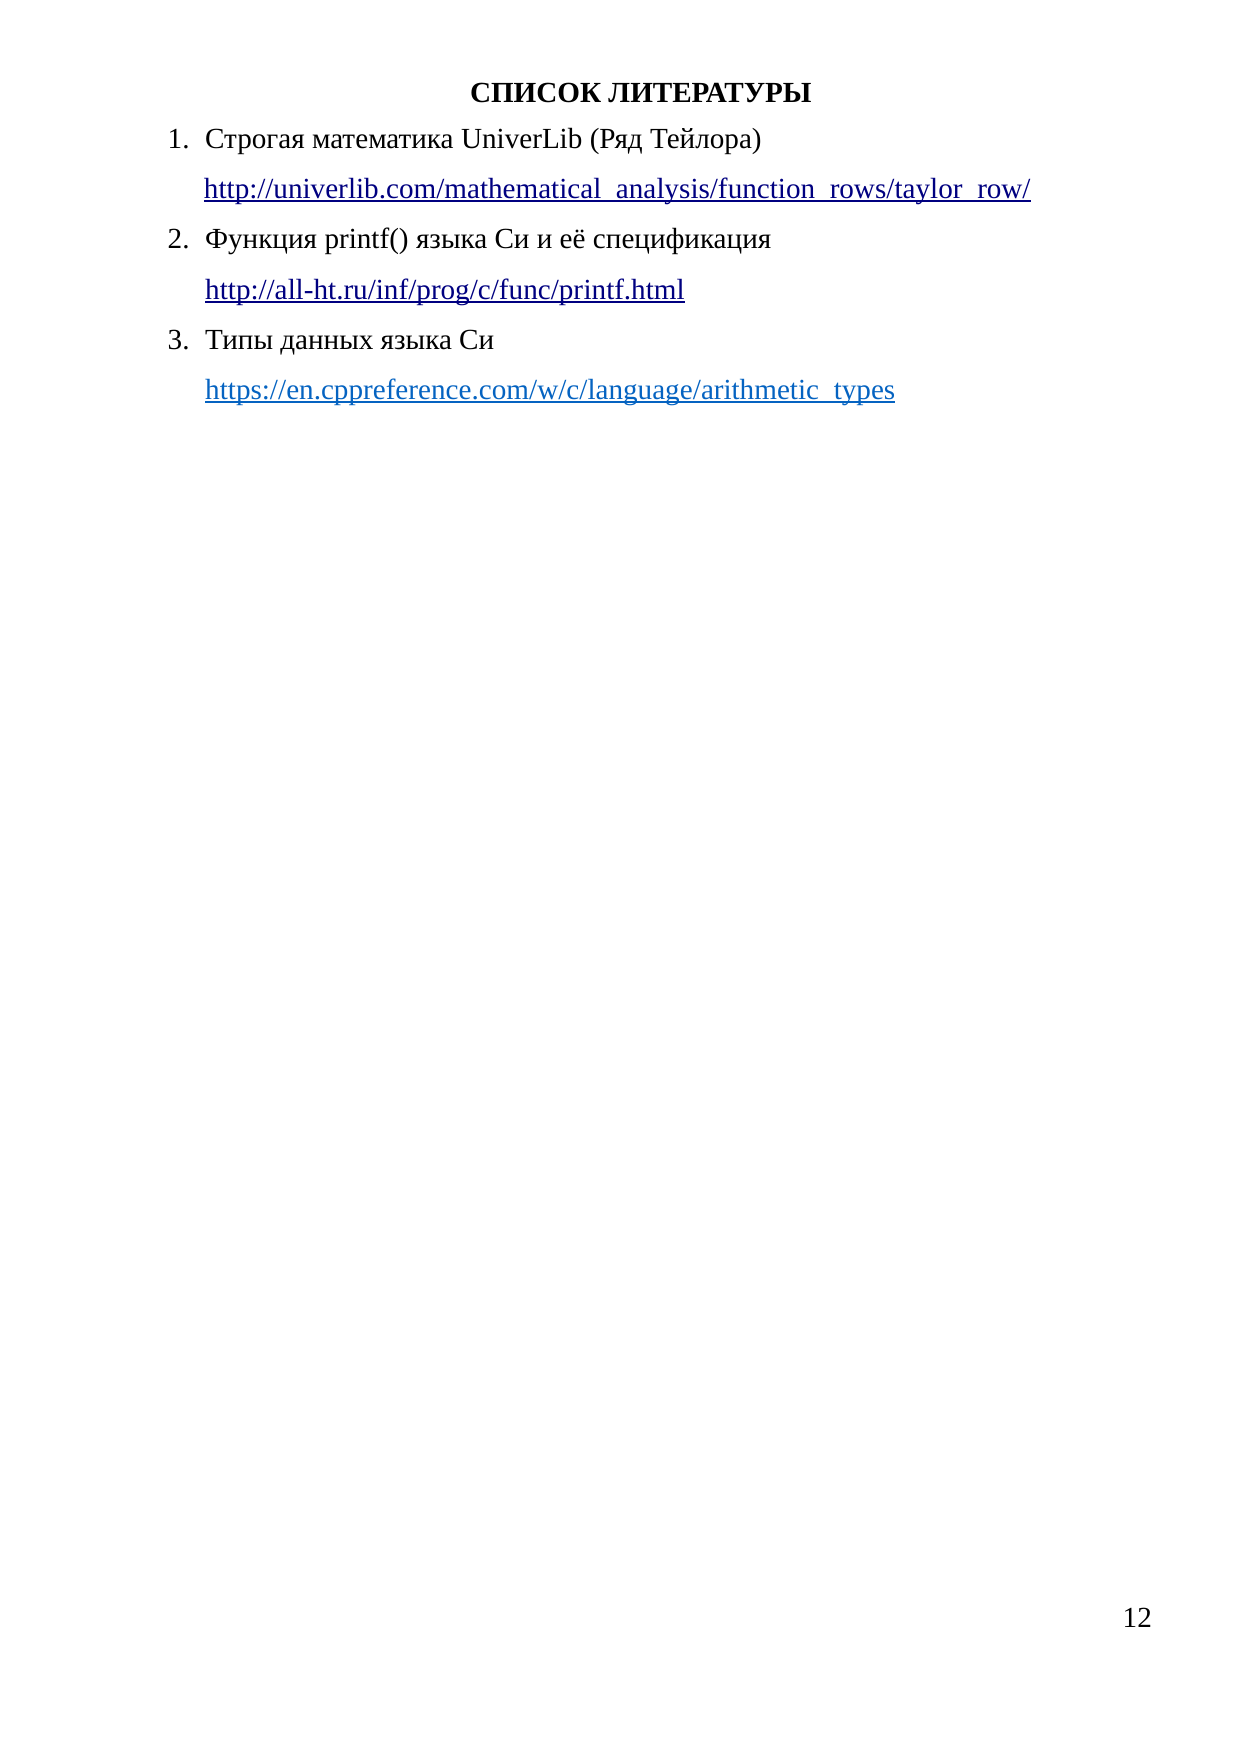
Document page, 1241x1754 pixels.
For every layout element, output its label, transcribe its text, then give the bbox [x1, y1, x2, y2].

text http://all-ht.ru/inf/prog/c/func/printf.html [167, 272, 1152, 305]
text https://en.cppreference.com/w/c/language/arithmetic_types [205, 372, 1152, 406]
text http://univerlib.com/mathematical_analysis/function_rows/taylor_row/ [130, 171, 1152, 205]
list Типы данных языка Си [167, 322, 1152, 356]
subtitle Список литературы [130, 75, 1152, 108]
list Строгая математика UniverLib (Ряд Тейлора) [167, 121, 1152, 154]
list Функция printf() языка Си и её спецификация [167, 222, 1152, 255]
